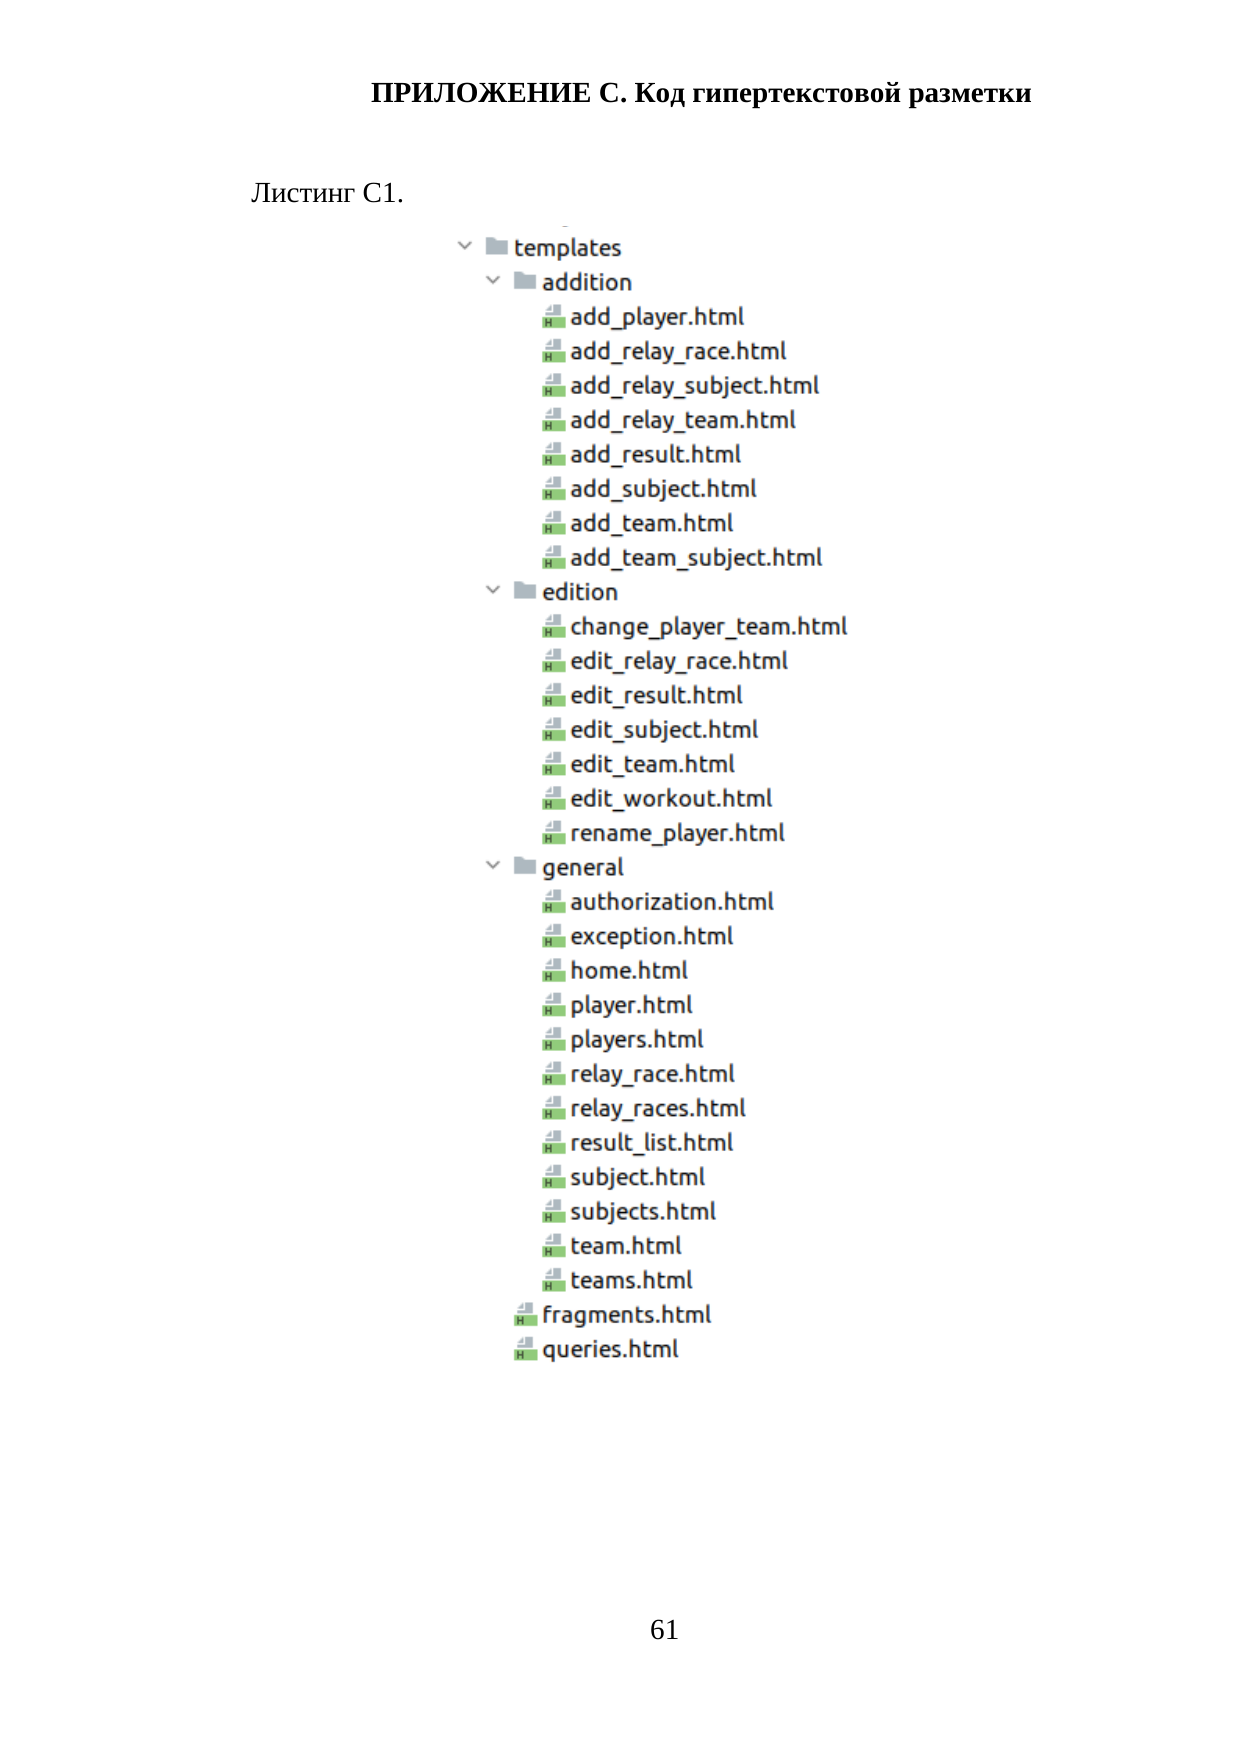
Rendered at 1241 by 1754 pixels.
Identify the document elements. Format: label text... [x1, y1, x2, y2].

text Листинг C1. [177, 176, 1152, 209]
text ПРИЛОЖЕНИЕ C. Код гипертекстовой разметки [177, 75, 1152, 108]
